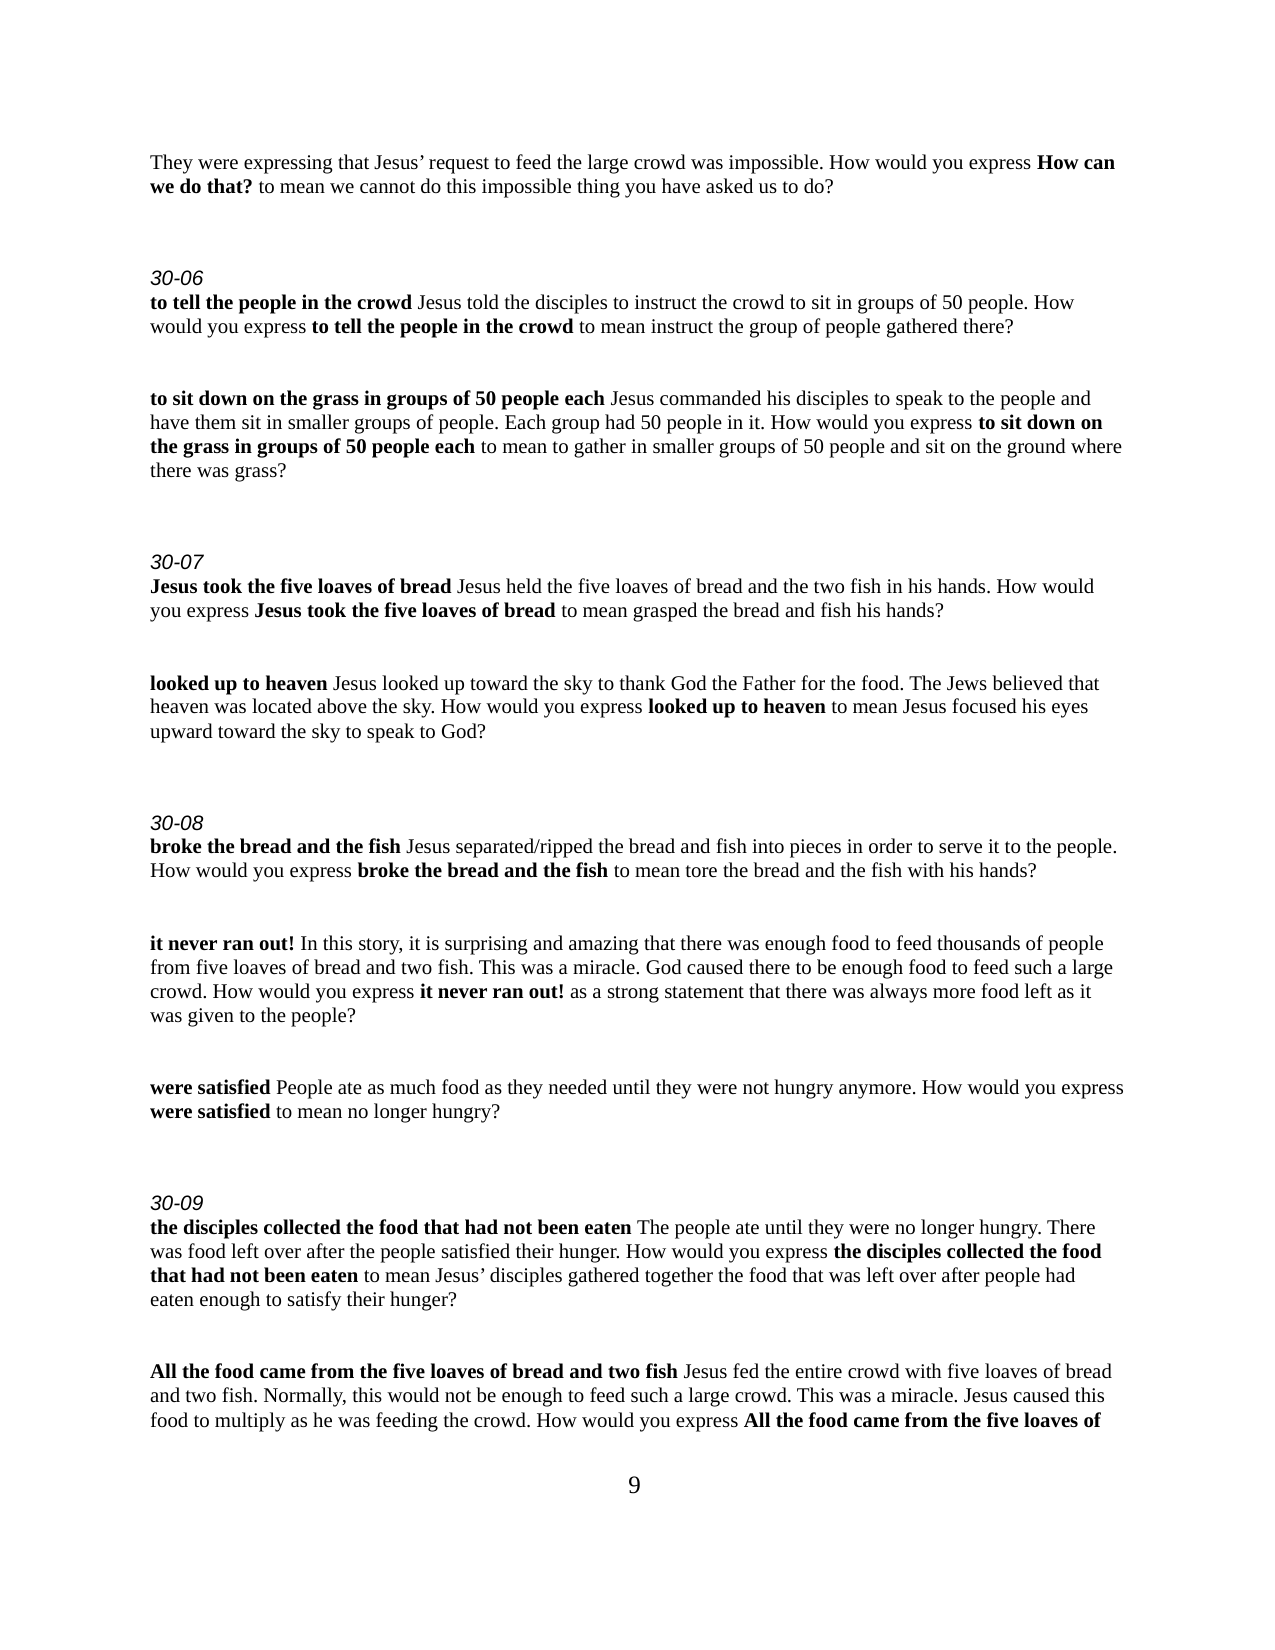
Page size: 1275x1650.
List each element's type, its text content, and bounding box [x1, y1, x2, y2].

text All the food came from the five loaves of bread and two fish Jesus fed the entire crowd with five loaves of bread and two fish. Normally, this would not be enough to feed such a large crowd. This was a miracle. Jesus caused this food to multiply as he was feeding the crowd. How would you express All the food came from the five loaves of [150, 1359, 1125, 1432]
text were satisfied People ate as much food as they needed until they were not hungry anymore. How would you express were satisfied to mean no longer hungry? [150, 1075, 1125, 1123]
text broke the bread and the fish Jesus separated/ripped the bread and fish into pieces in order to serve it to the people. How would you express broke the bread and the fish to mean tore the bread and the fish with his hands? [150, 834, 1125, 882]
text looked up to heaven Jesus looked up toward the sky to thank God the Father for the food. The Jews believed that heaven was located above the sky. How would you express looked up to heaven to mean Jesus focused his eyes upward toward the sky to speak to God? [150, 670, 1125, 743]
subtitle 30-07 [150, 550, 1125, 574]
text to sit down on the grass in groups of 50 people each Jesus commanded his disciples to speak to the people and have them sit in smaller groups of people. Each group had 50 people in it. How would you express to sit down on the grass in groups of 50 people each to mean to gather in smaller groups of 50 people and sit on the ground where there was grass? [150, 386, 1125, 482]
subtitle 30-06 [150, 266, 1125, 290]
text it never ran out! In this story, it is surprising and amazing that there was enough food to feed thousands of people from five loaves of bread and two fish. This was a miracle. God caused there to be enough food to feed such a large crowd. How would you express it never ran out! as a strong statement that there was always more food left as it was given to the people? [150, 931, 1125, 1027]
text They were expressing that Jesus’ request to feed the large crowd was impossible. How would you express How can we do that? to mean we cannot do this impossible thing you have asked us to do? [150, 150, 1125, 198]
subtitle 30-09 [150, 1191, 1125, 1215]
text to tell the people in the crowd Jesus told the disciples to instruct the crowd to sit in groups of 50 people. How would you express to tell the people in the crowd to mean instruct the group of people gathered there? [150, 290, 1125, 338]
subtitle 30-08 [150, 810, 1125, 834]
text Jesus took the five loaves of bread Jesus held the five loaves of bread and the two fish in his hands. How would you express Jesus took the five loaves of bread to mean grasped the bread and fish his hands? [150, 574, 1125, 622]
text the disciples collected the food that had not been eaten The people ate until they were no longer hungry. There was food left over after the people satisfied their hunger. How would you express the disciples collected the food that had not been eaten to mean Jesus’ disciples gathered together the food that was left over after people had eaten enough to satisfy their hunger? [150, 1215, 1125, 1311]
